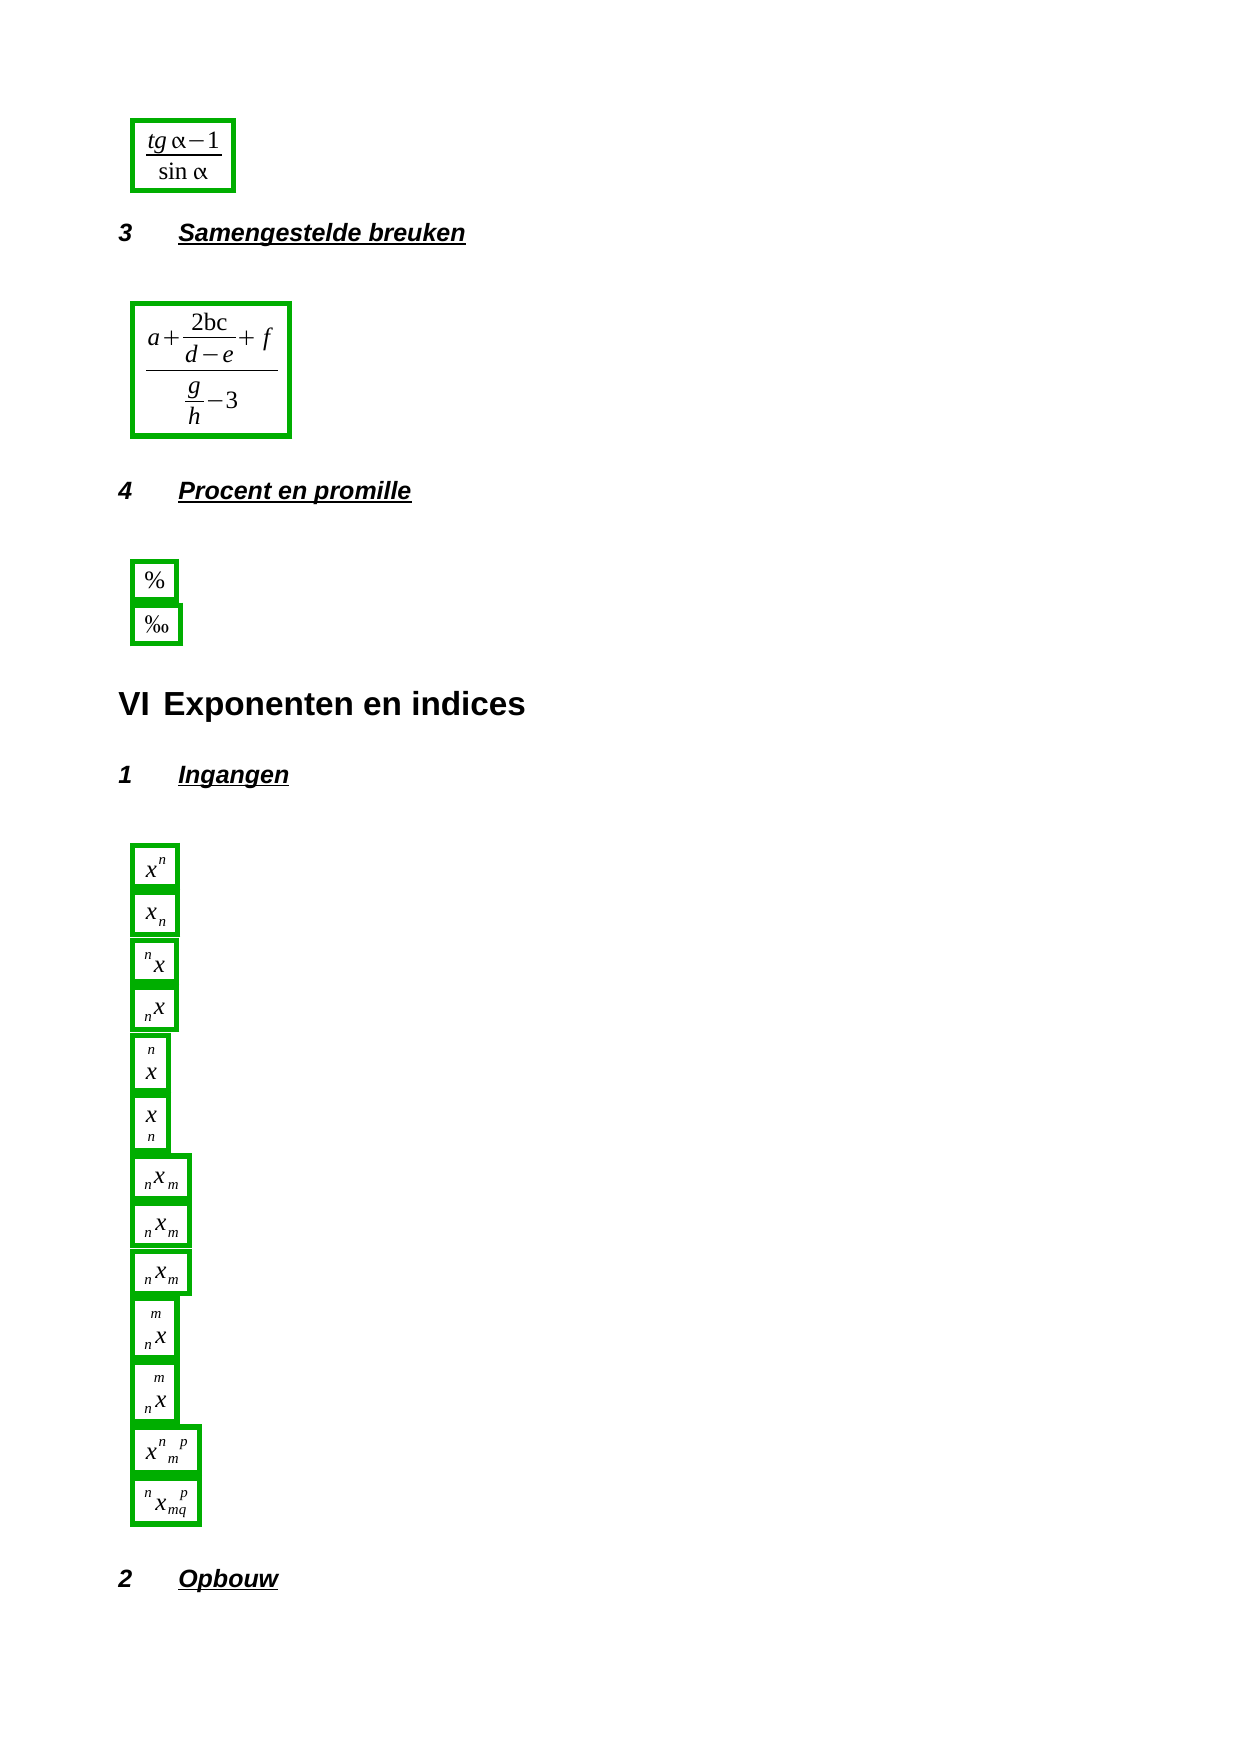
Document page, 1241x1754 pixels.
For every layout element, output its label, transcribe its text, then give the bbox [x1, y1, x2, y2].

subtitle Exponenten en indices [118, 684, 1122, 722]
subtitle Opbouw [118, 1564, 1122, 1593]
subtitle Samengestelde breuken [118, 218, 1122, 247]
subtitle Procent en promille [118, 476, 1122, 505]
subtitle Ingangen [118, 760, 1122, 789]
